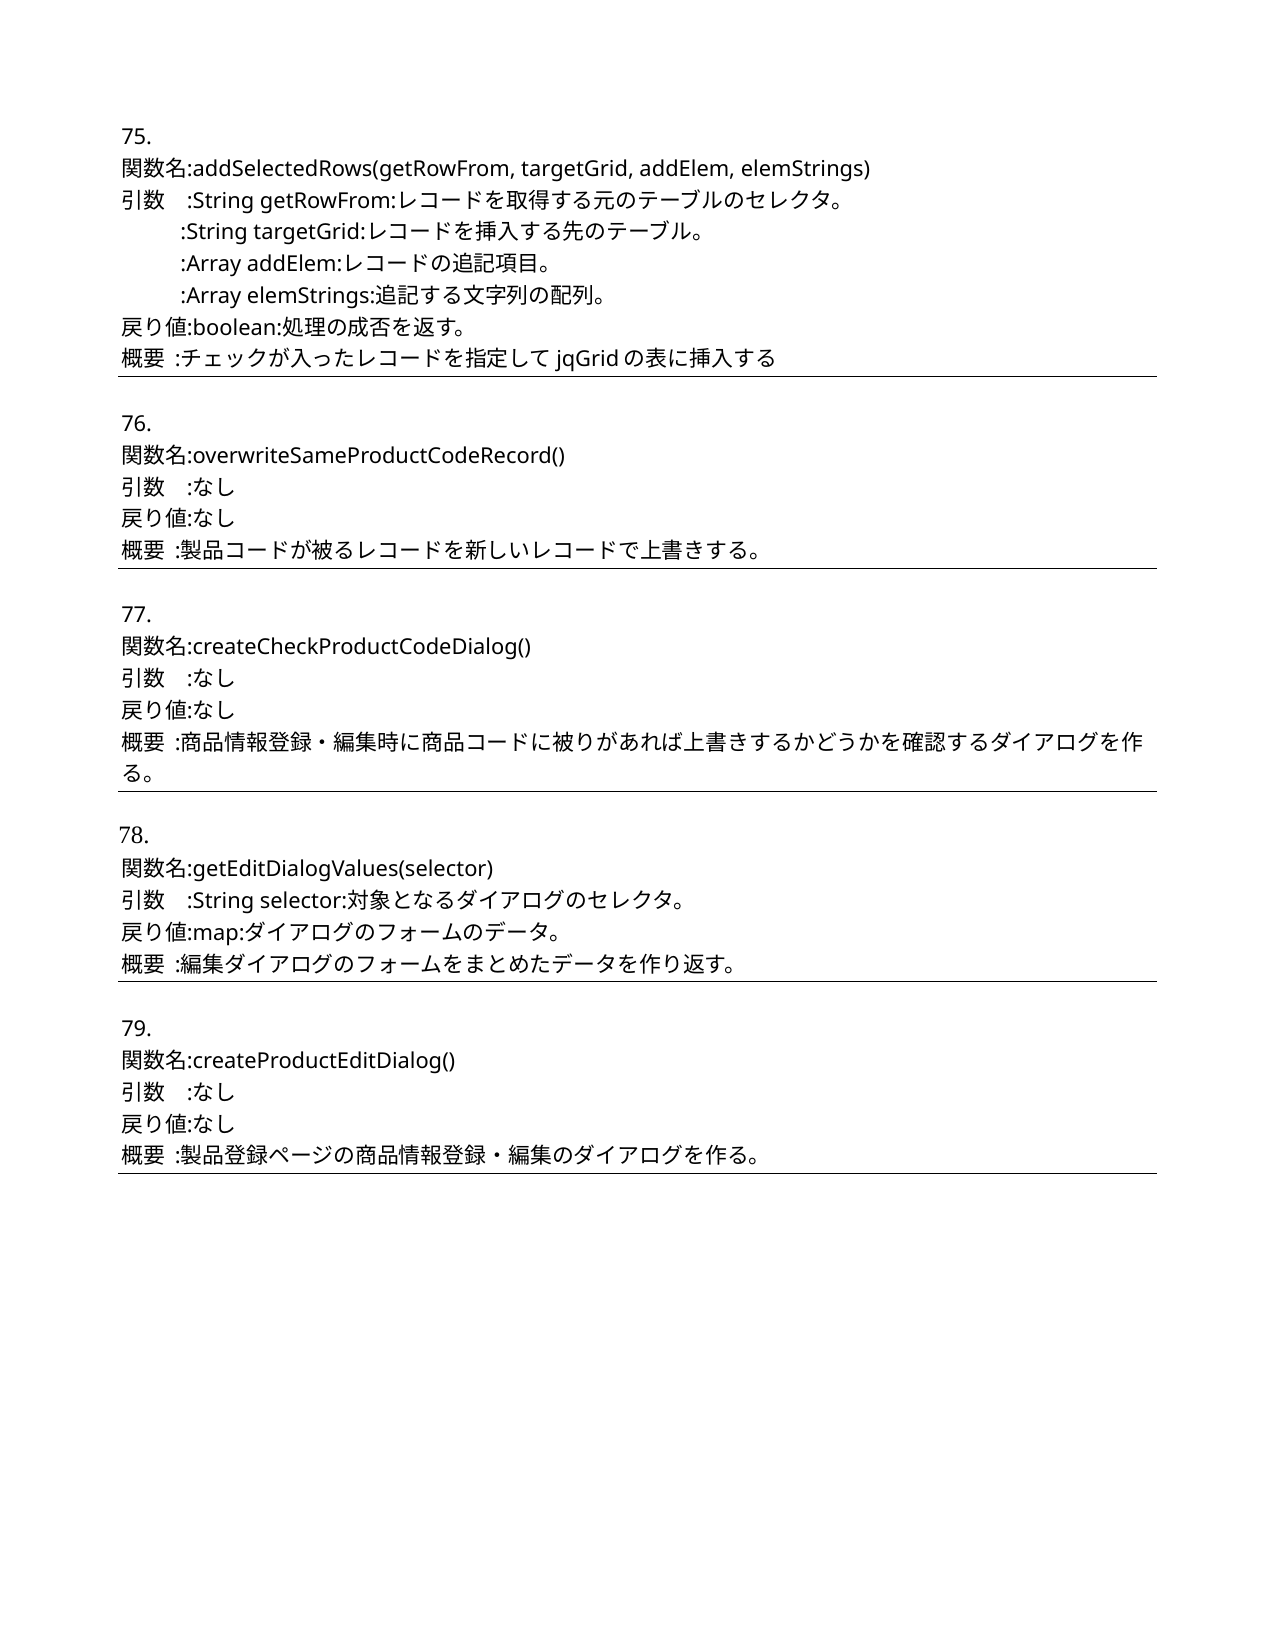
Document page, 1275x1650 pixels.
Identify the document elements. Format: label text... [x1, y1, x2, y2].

text 引数 :String getRowFrom:レコードを取得する元のテーブルのセレクタ。 [118, 183, 1157, 214]
text 関数名:createProductEditDialog() [118, 1043, 1157, 1075]
text 概要 :製品コードが被るレコードを新しいレコードで上書きする。 [118, 533, 1157, 568]
text 戻り値:なし [118, 693, 1157, 724]
text 概要 :編集ダイアログのフォームをまとめたデータを作り返す。 [118, 947, 1157, 981]
text 関数名:addSelectedRows(getRowFrom, targetGrid, addElem, elemStrings) [118, 151, 1157, 183]
text :Array addElem:レコードの追記項目。 [118, 246, 1157, 278]
text 概要 :製品登録ページの商品情報登録・編集のダイアログを作る。 [118, 1138, 1157, 1173]
text 77. [118, 597, 1157, 629]
text 引数 :なし [118, 1075, 1157, 1107]
text 引数 :なし [118, 469, 1157, 501]
text 関数名:createCheckProductCodeDialog() [118, 629, 1157, 661]
text 78. [118, 820, 1157, 848]
text 戻り値:なし [118, 501, 1157, 533]
text 戻り値:boolean:処理の成否を返す。 [118, 310, 1157, 341]
text 概要 :チェックが入ったレコードを指定してjqGridの表に挿入する [118, 341, 1157, 376]
text 戻り値:map:ダイアログのフォームのデータ。 [118, 915, 1157, 947]
text 引数 :なし [118, 661, 1157, 693]
text 関数名:overwriteSameProductCodeRecord() [118, 438, 1157, 469]
text :String targetGrid:レコードを挿入する先のテーブル。 [118, 214, 1157, 246]
text 戻り値:なし [118, 1107, 1157, 1138]
text 引数 :String selector:対象となるダイアログのセレクタ。 [118, 883, 1157, 915]
text 76. [118, 405, 1157, 438]
text 関数名:getEditDialogValues(selector) [118, 848, 1157, 883]
text 79. [118, 1010, 1157, 1043]
text :Array elemStrings:追記する文字列の配列。 [118, 278, 1157, 310]
text 概要 :商品情報登録・編集時に商品コードに被りがあれば上書きするかどうかを確認するダイアログを作る。 [118, 724, 1157, 791]
text 75. [118, 118, 1157, 151]
